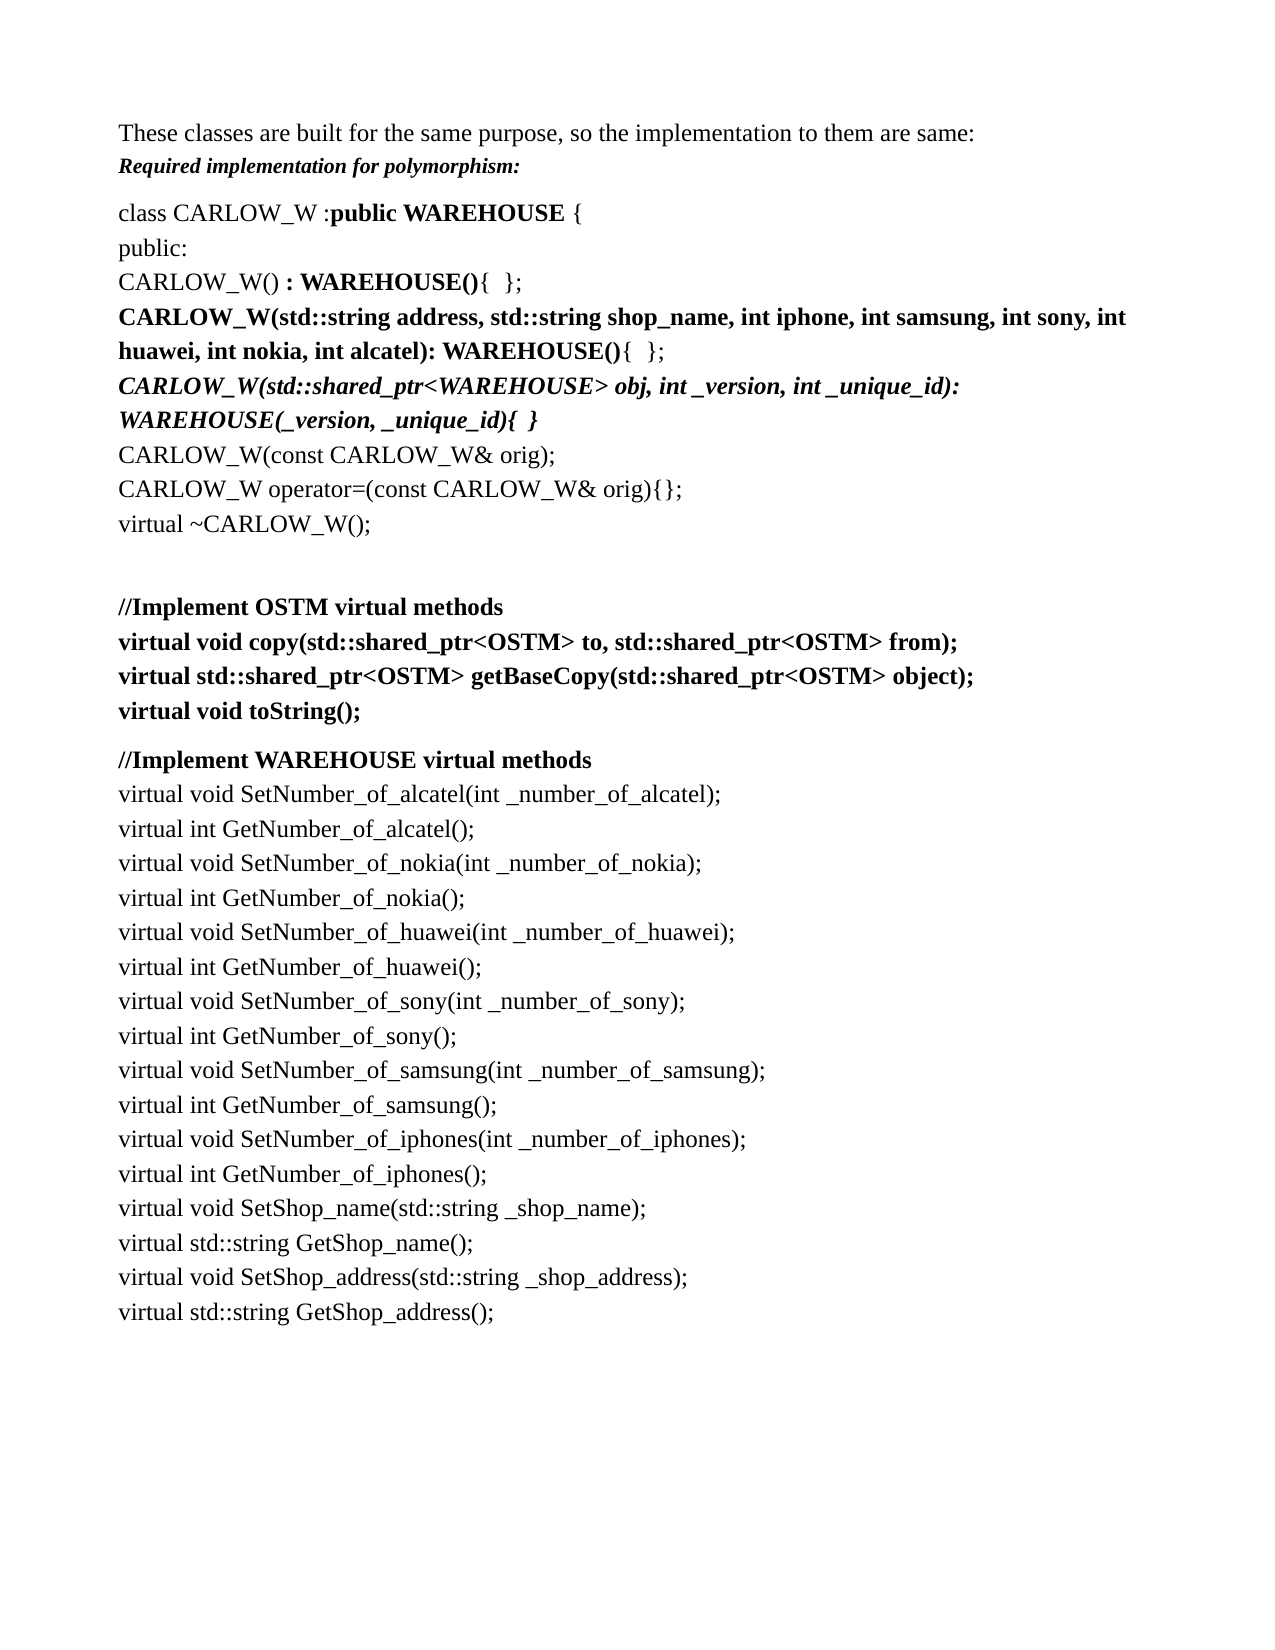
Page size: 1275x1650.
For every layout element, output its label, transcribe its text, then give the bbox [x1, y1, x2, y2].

text Required implementation for polymorphism: [118, 153, 1157, 178]
text //Implement OSTM virtual methods virtual void copy(std::shared_ptr<OSTM> to, std::shared_ptr<OSTM> from); virtual std::shared_ptr<OSTM> getBaseCopy(std::shared_ptr<OSTM> object); virtual void toString(); [118, 558, 1157, 724]
text class CARLOW_W :public WAREHOUSE { public: CARLOW_W() : WAREHOUSE(){ }; CARLOW_W(std::string address, std::string shop_name, int iphone, int samsung, int sony, int huawei, int nokia, int alcatel): WAREHOUSE(){ }; CARLOW_W(std::shared_ptr<WAREHOUSE> obj, int _version, int _unique_id): WAREHOUSE(_version, _unique_id){ } CARLOW_W(const CARLOW_W& orig); CARLOW_W operator=(const CARLOW_W& orig){}; virtual ~CARLOW_W(); [118, 198, 1157, 538]
text //Implement WAREHOUSE virtual methods virtual void SetNumber_of_alcatel(int _number_of_alcatel); virtual int GetNumber_of_alcatel(); virtual void SetNumber_of_nokia(int _number_of_nokia); virtual int GetNumber_of_nokia(); virtual void SetNumber_of_huawei(int _number_of_huawei); virtual int GetNumber_of_huawei(); virtual void SetNumber_of_sony(int _number_of_sony); virtual int GetNumber_of_sony(); virtual void SetNumber_of_samsung(int _number_of_samsung); virtual int GetNumber_of_samsung(); virtual void SetNumber_of_iphones(int _number_of_iphones); virtual int GetNumber_of_iphones(); virtual void SetShop_name(std::string _shop_name); virtual std::string GetShop_name(); virtual void SetShop_address(std::string _shop_address); virtual std::string GetShop_address(); [118, 745, 1157, 1325]
text These classes are built for the same purpose, so the implementation to them are same: [118, 118, 1157, 147]
